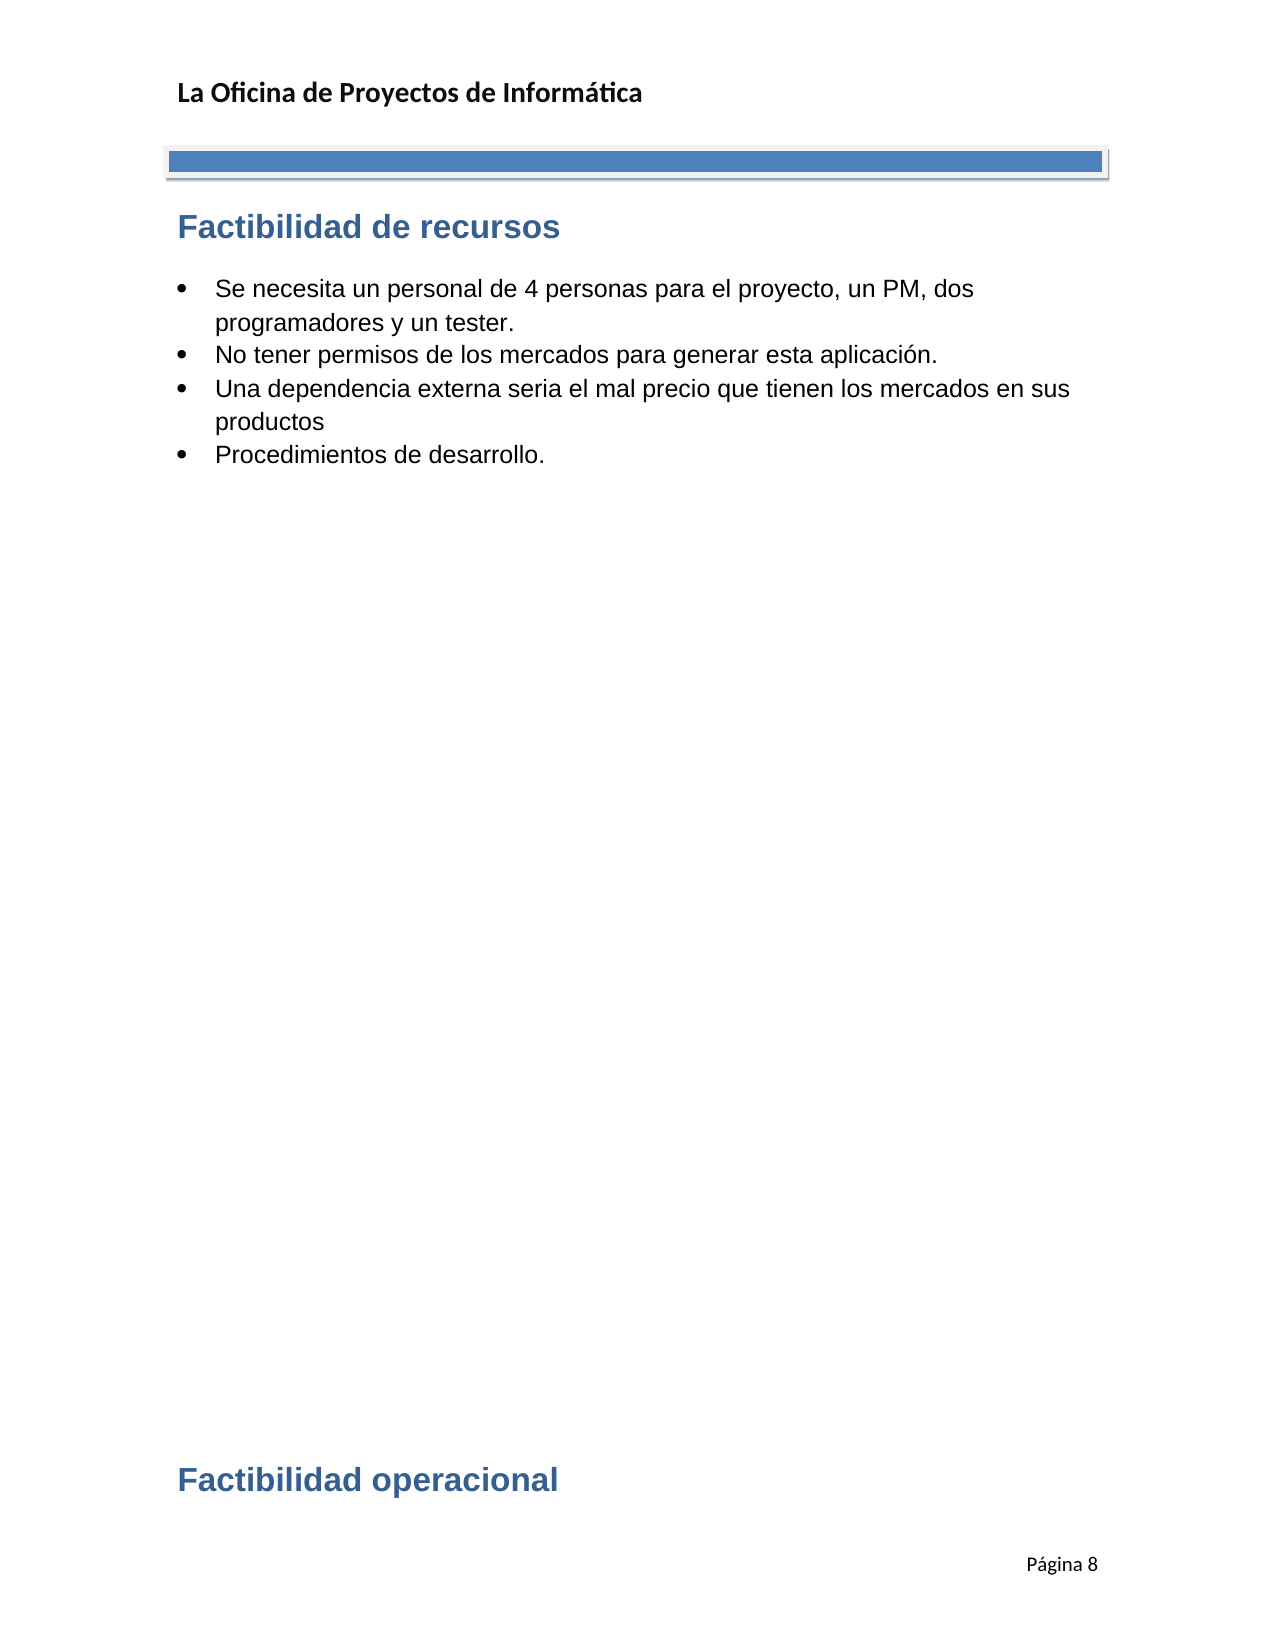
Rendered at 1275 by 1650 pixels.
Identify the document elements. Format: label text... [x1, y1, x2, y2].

subtitle Factibilidad de recursos [177, 207, 1098, 245]
list No tener permisos de los mercados para generar esta aplicación. [177, 341, 1098, 369]
list Procedimientos de desarrollo. [177, 440, 1098, 469]
list Una dependencia externa seria el mal precio que tienen los mercados en sus productos [177, 374, 1098, 436]
list Se necesita un personal de 4 personas para el proyecto, un PM, dos programadores y un tester. [177, 274, 1098, 336]
subtitle Factibilidad operacional [177, 1460, 1098, 1498]
